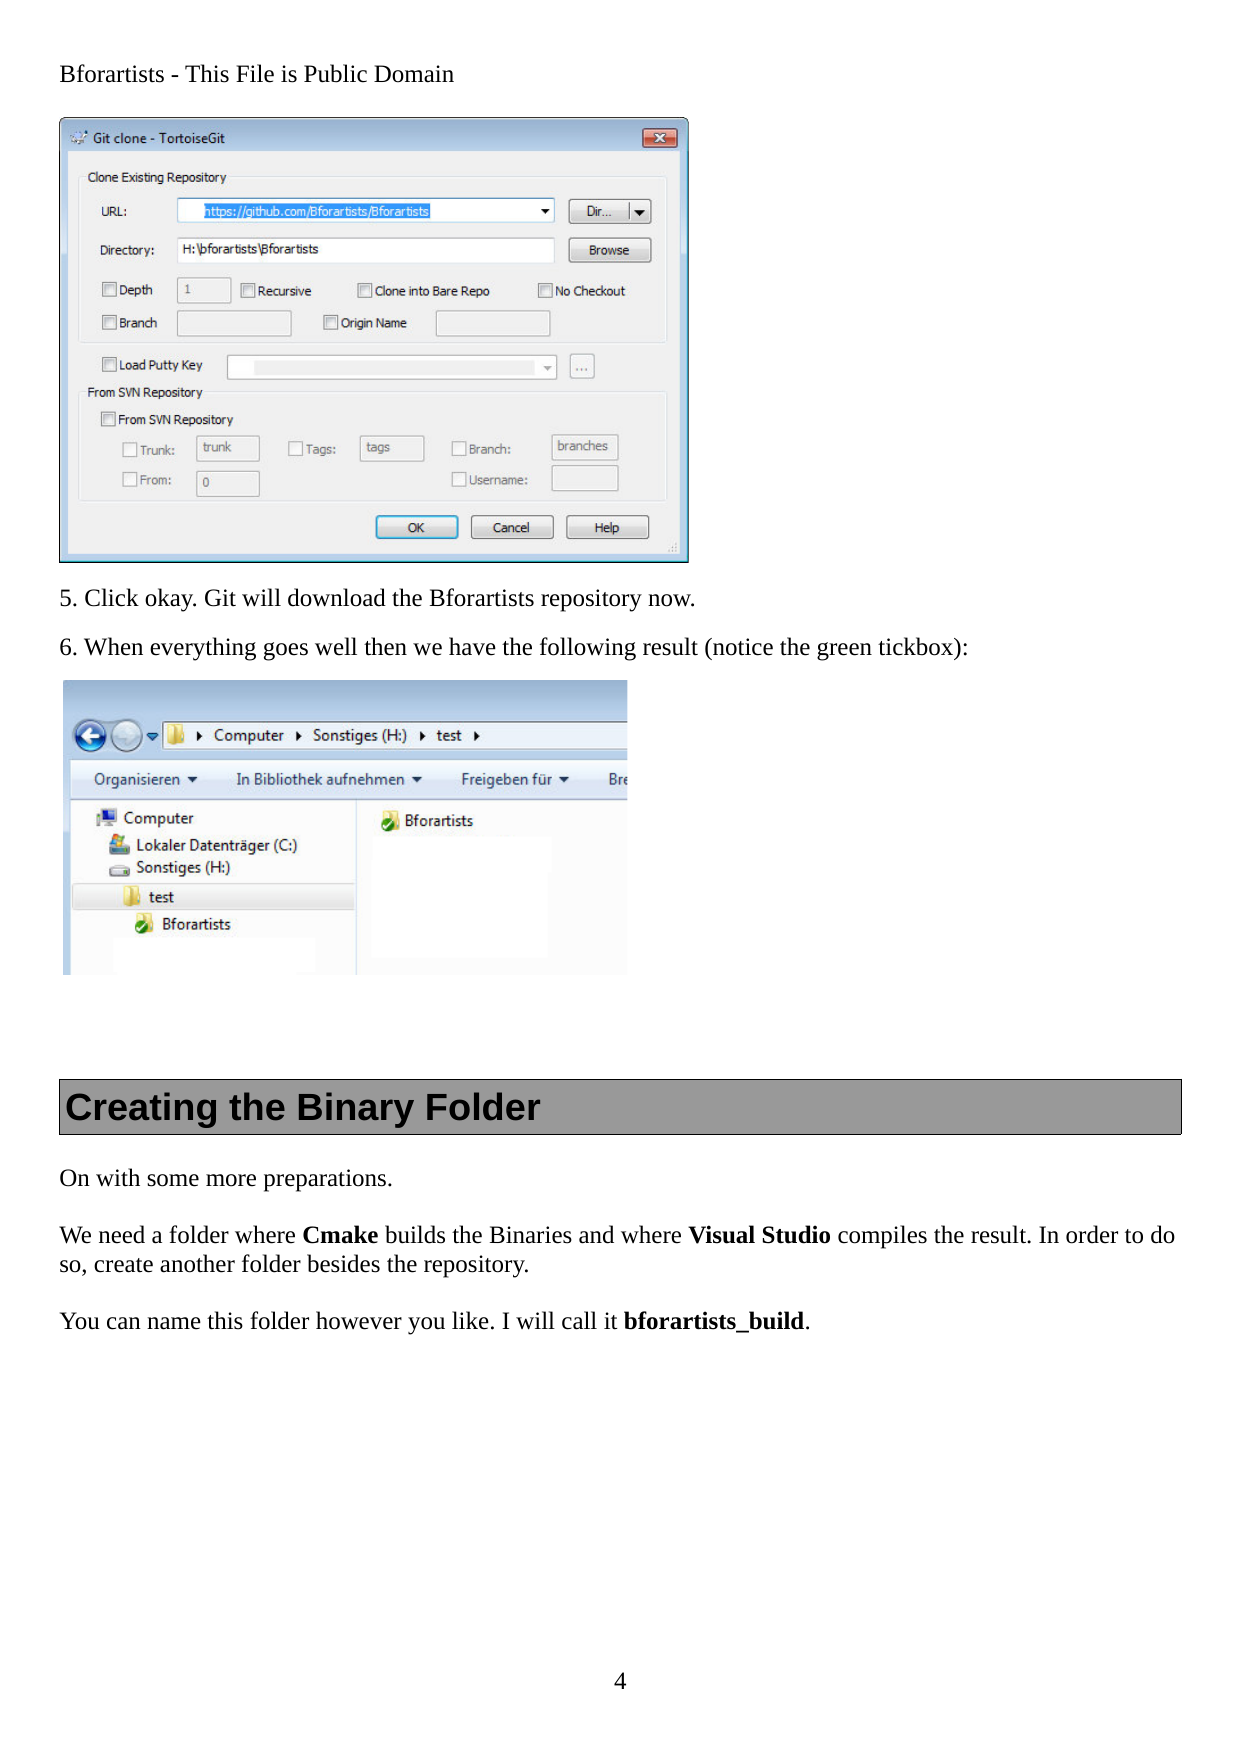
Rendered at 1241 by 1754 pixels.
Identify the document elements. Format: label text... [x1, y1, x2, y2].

table_header Creating the Binary Folder [60, 1080, 1181, 1134]
picture [63, 680, 628, 975]
picture [59, 117, 689, 563]
text On with some more preparations. [59, 1163, 1181, 1191]
text 5. Click okay. Git will download the Bforartists repository now. [59, 583, 1181, 611]
text We need a folder where Cmake builds the Binaries and where Visual Studio compiles the result. In order to do so, create another folder besides the repository. You can name this folder however you like. I will call it bforartists_build. [59, 1220, 1181, 1335]
text 6. When everything goes well then we have the following result (notice the green tickbox): [59, 632, 1181, 661]
